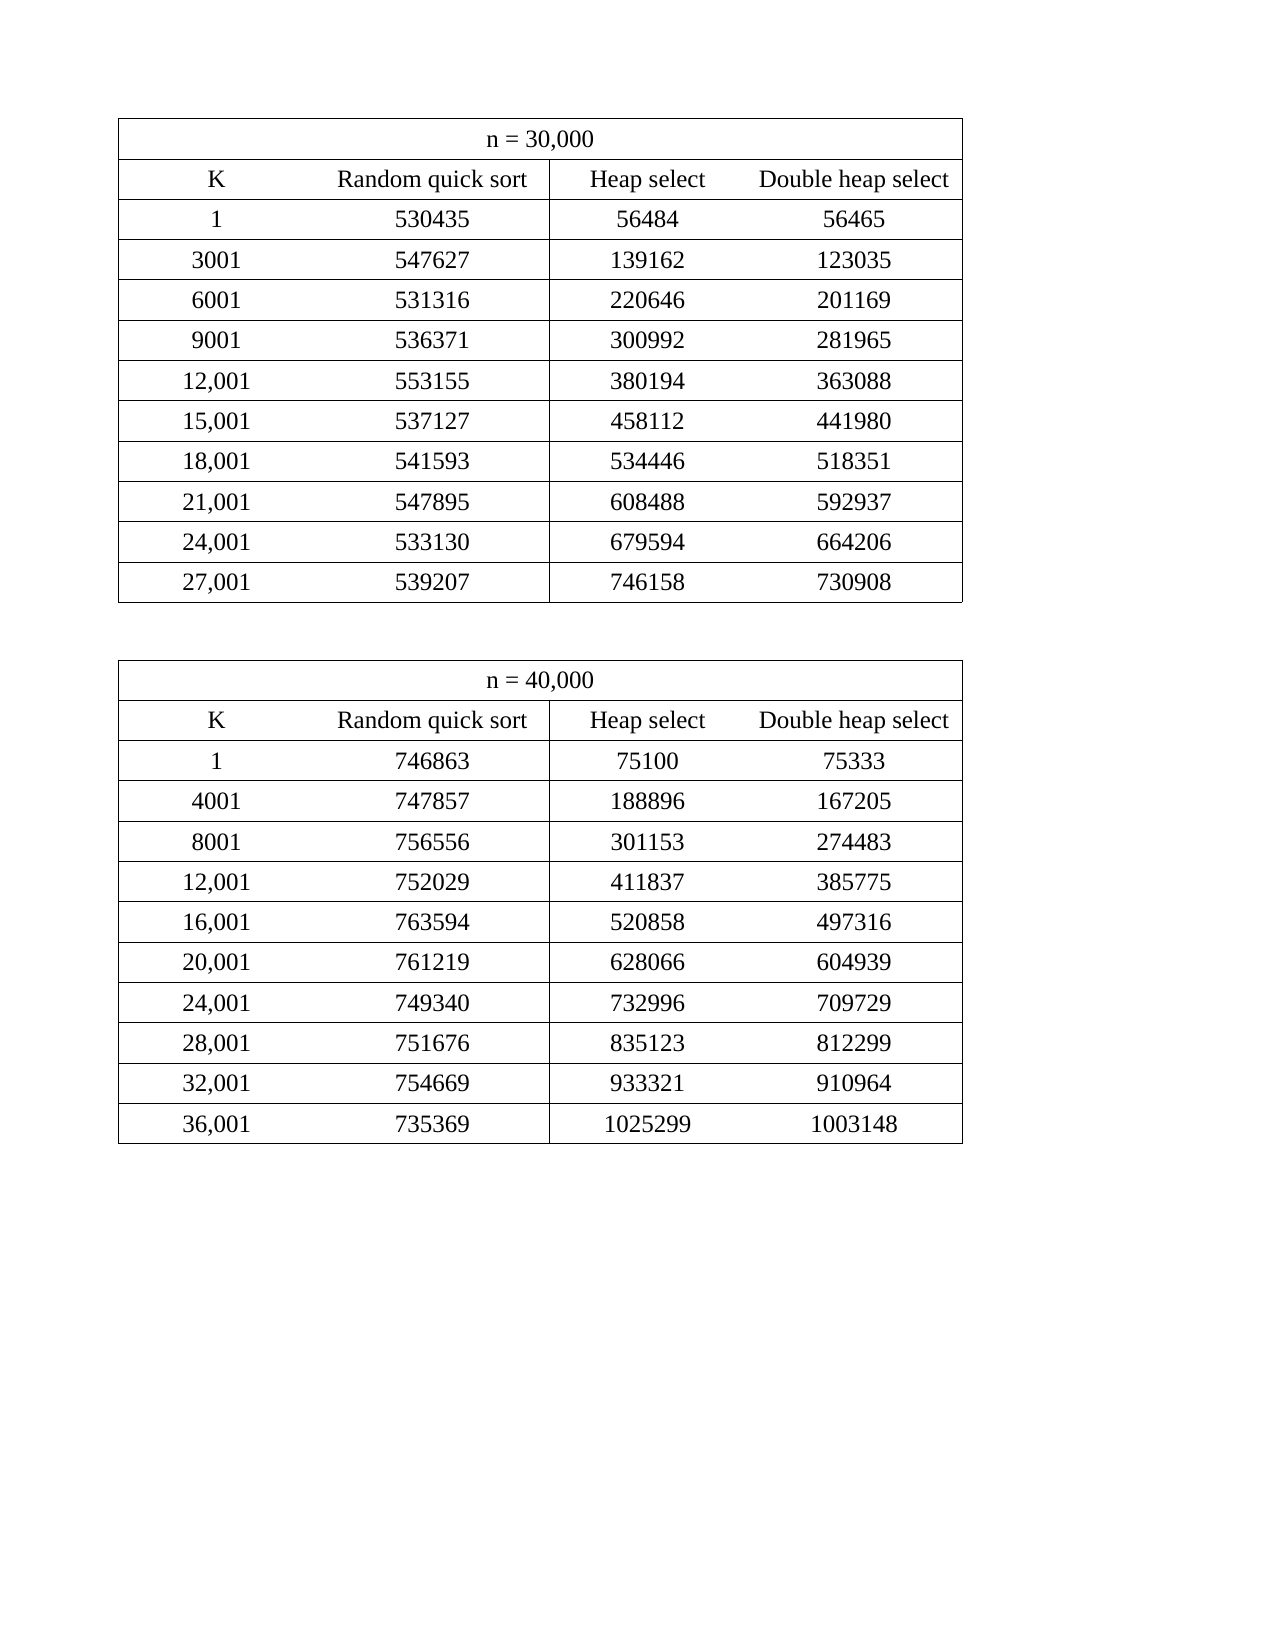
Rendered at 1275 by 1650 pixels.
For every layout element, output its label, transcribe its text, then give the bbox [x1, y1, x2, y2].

table_cell 531316 [315, 280, 549, 320]
table_cell 75333 [746, 741, 962, 780]
table_cell 547895 [315, 482, 549, 521]
table_cell 385775 [746, 862, 962, 901]
table_cell 8001 [119, 822, 315, 861]
table_cell 537127 [315, 401, 549, 441]
table_cell 281965 [746, 321, 962, 360]
table_cell 139162 [550, 240, 746, 279]
table_cell 1 [119, 200, 315, 239]
table_cell 709729 [746, 983, 962, 1022]
table_cell 4001 [119, 781, 315, 821]
table_cell 518351 [746, 442, 962, 481]
table_cell 411837 [550, 862, 746, 901]
table_cell 363088 [746, 361, 962, 400]
table_cell 21,001 [119, 482, 315, 521]
table_cell 520858 [550, 902, 746, 942]
table_cell 539207 [315, 563, 549, 602]
table_cell Random quick sort [315, 160, 549, 199]
table_cell 497316 [746, 902, 962, 942]
table_cell 24,001 [119, 983, 315, 1022]
table_cell 123035 [746, 240, 962, 279]
table_cell 628066 [550, 943, 746, 982]
table_cell K [119, 701, 315, 740]
table_cell Heap select [550, 160, 746, 199]
table_cell 56484 [550, 200, 746, 239]
table_cell 608488 [550, 482, 746, 521]
table_cell 812299 [746, 1023, 962, 1063]
table_cell 167205 [746, 781, 962, 821]
table_cell 32,001 [119, 1064, 315, 1103]
table_cell 664206 [746, 522, 962, 562]
table_cell 6001 [119, 280, 315, 320]
table_cell Random quick sort [315, 701, 549, 740]
table_cell 752029 [315, 862, 549, 901]
table_cell 547627 [315, 240, 549, 279]
table_cell 735369 [315, 1104, 549, 1143]
table_cell 835123 [550, 1023, 746, 1063]
table_cell 604939 [746, 943, 962, 982]
table_cell 441980 [746, 401, 962, 441]
table_cell 746158 [550, 563, 746, 602]
table_cell 756556 [315, 822, 549, 861]
table_header n = 30,000 [119, 119, 962, 158]
table_cell 9001 [119, 321, 315, 360]
table_cell 220646 [550, 280, 746, 320]
table_cell 3001 [119, 240, 315, 279]
table_cell 300992 [550, 321, 746, 360]
table_cell 1 [119, 741, 315, 780]
table_cell 553155 [315, 361, 549, 400]
table_header n = 40,000 [119, 661, 962, 700]
table_cell 56465 [746, 200, 962, 239]
table_cell Double heap select [746, 701, 962, 740]
table_cell 274483 [746, 822, 962, 861]
table_cell 530435 [315, 200, 549, 239]
table_cell Double heap select [746, 160, 962, 199]
table_cell 380194 [550, 361, 746, 400]
table_cell 20,001 [119, 943, 315, 982]
table_cell 188896 [550, 781, 746, 821]
table_cell 75100 [550, 741, 746, 780]
table_cell 458112 [550, 401, 746, 441]
table_cell 679594 [550, 522, 746, 562]
table_cell 24,001 [119, 522, 315, 562]
table_cell 761219 [315, 943, 549, 982]
table_cell 751676 [315, 1023, 549, 1063]
table_cell 15,001 [119, 401, 315, 441]
table_cell 27,001 [119, 563, 315, 602]
table_cell 1003148 [746, 1104, 962, 1143]
table_cell 301153 [550, 822, 746, 861]
table_cell 933321 [550, 1064, 746, 1103]
table_cell K [119, 160, 315, 199]
table_cell 18,001 [119, 442, 315, 481]
table_cell 1025299 [550, 1104, 746, 1143]
table_cell 36,001 [119, 1104, 315, 1143]
table_cell 592937 [746, 482, 962, 521]
table_cell 754669 [315, 1064, 549, 1103]
table_cell 28,001 [119, 1023, 315, 1063]
table_cell 746863 [315, 741, 549, 780]
table_cell 12,001 [119, 361, 315, 400]
table_cell 534446 [550, 442, 746, 481]
table_cell 910964 [746, 1064, 962, 1103]
table_cell 747857 [315, 781, 549, 821]
table_cell 732996 [550, 983, 746, 1022]
table_cell 541593 [315, 442, 549, 481]
table_cell 16,001 [119, 902, 315, 942]
table_cell 763594 [315, 902, 549, 942]
table_cell Heap select [550, 701, 746, 740]
table_cell 749340 [315, 983, 549, 1022]
table_cell 533130 [315, 522, 549, 562]
table_cell 730908 [746, 563, 962, 602]
table_cell 201169 [746, 280, 962, 320]
table_cell 12,001 [119, 862, 315, 901]
table_cell 536371 [315, 321, 549, 360]
